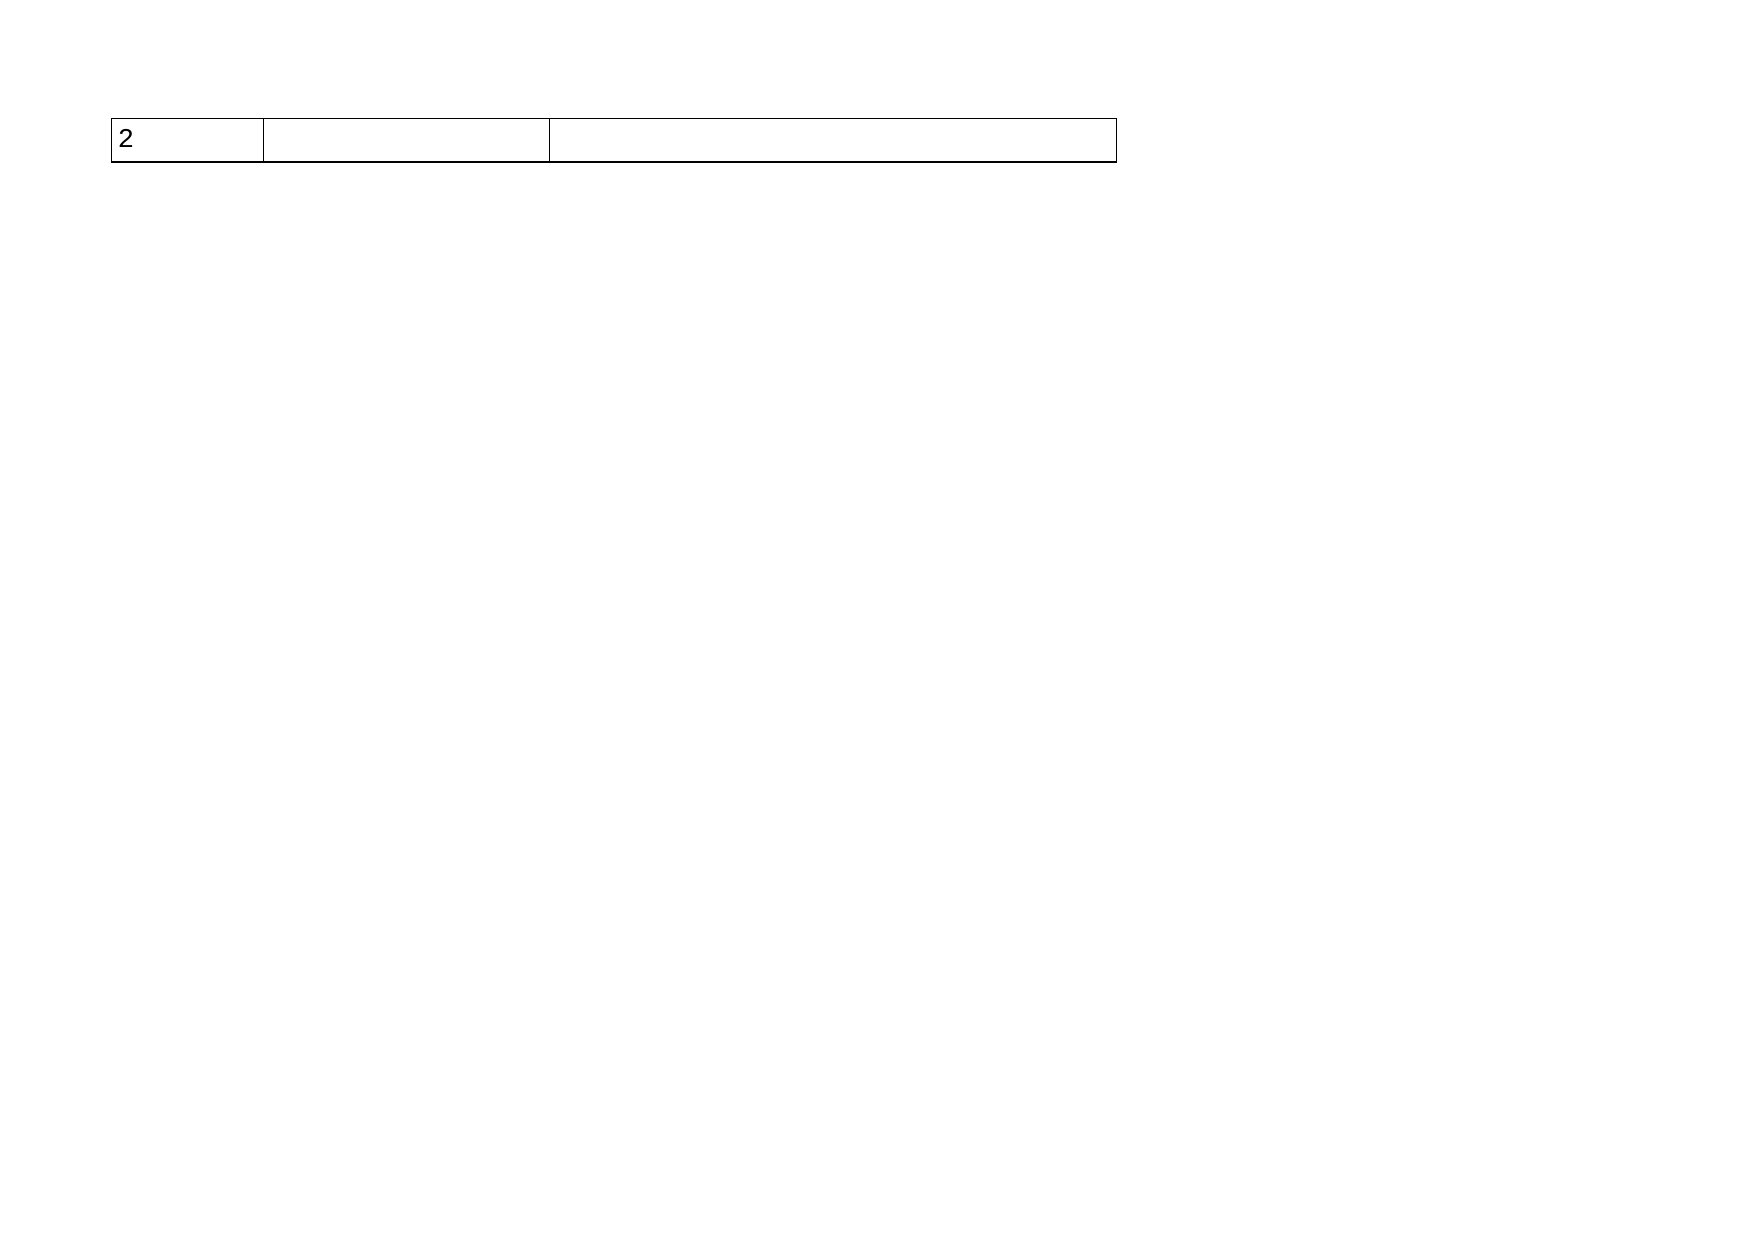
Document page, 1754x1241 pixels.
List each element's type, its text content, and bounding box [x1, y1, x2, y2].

table_cell [550, 119, 1116, 161]
table_cell [264, 119, 549, 161]
table_cell 2 [112, 119, 263, 161]
